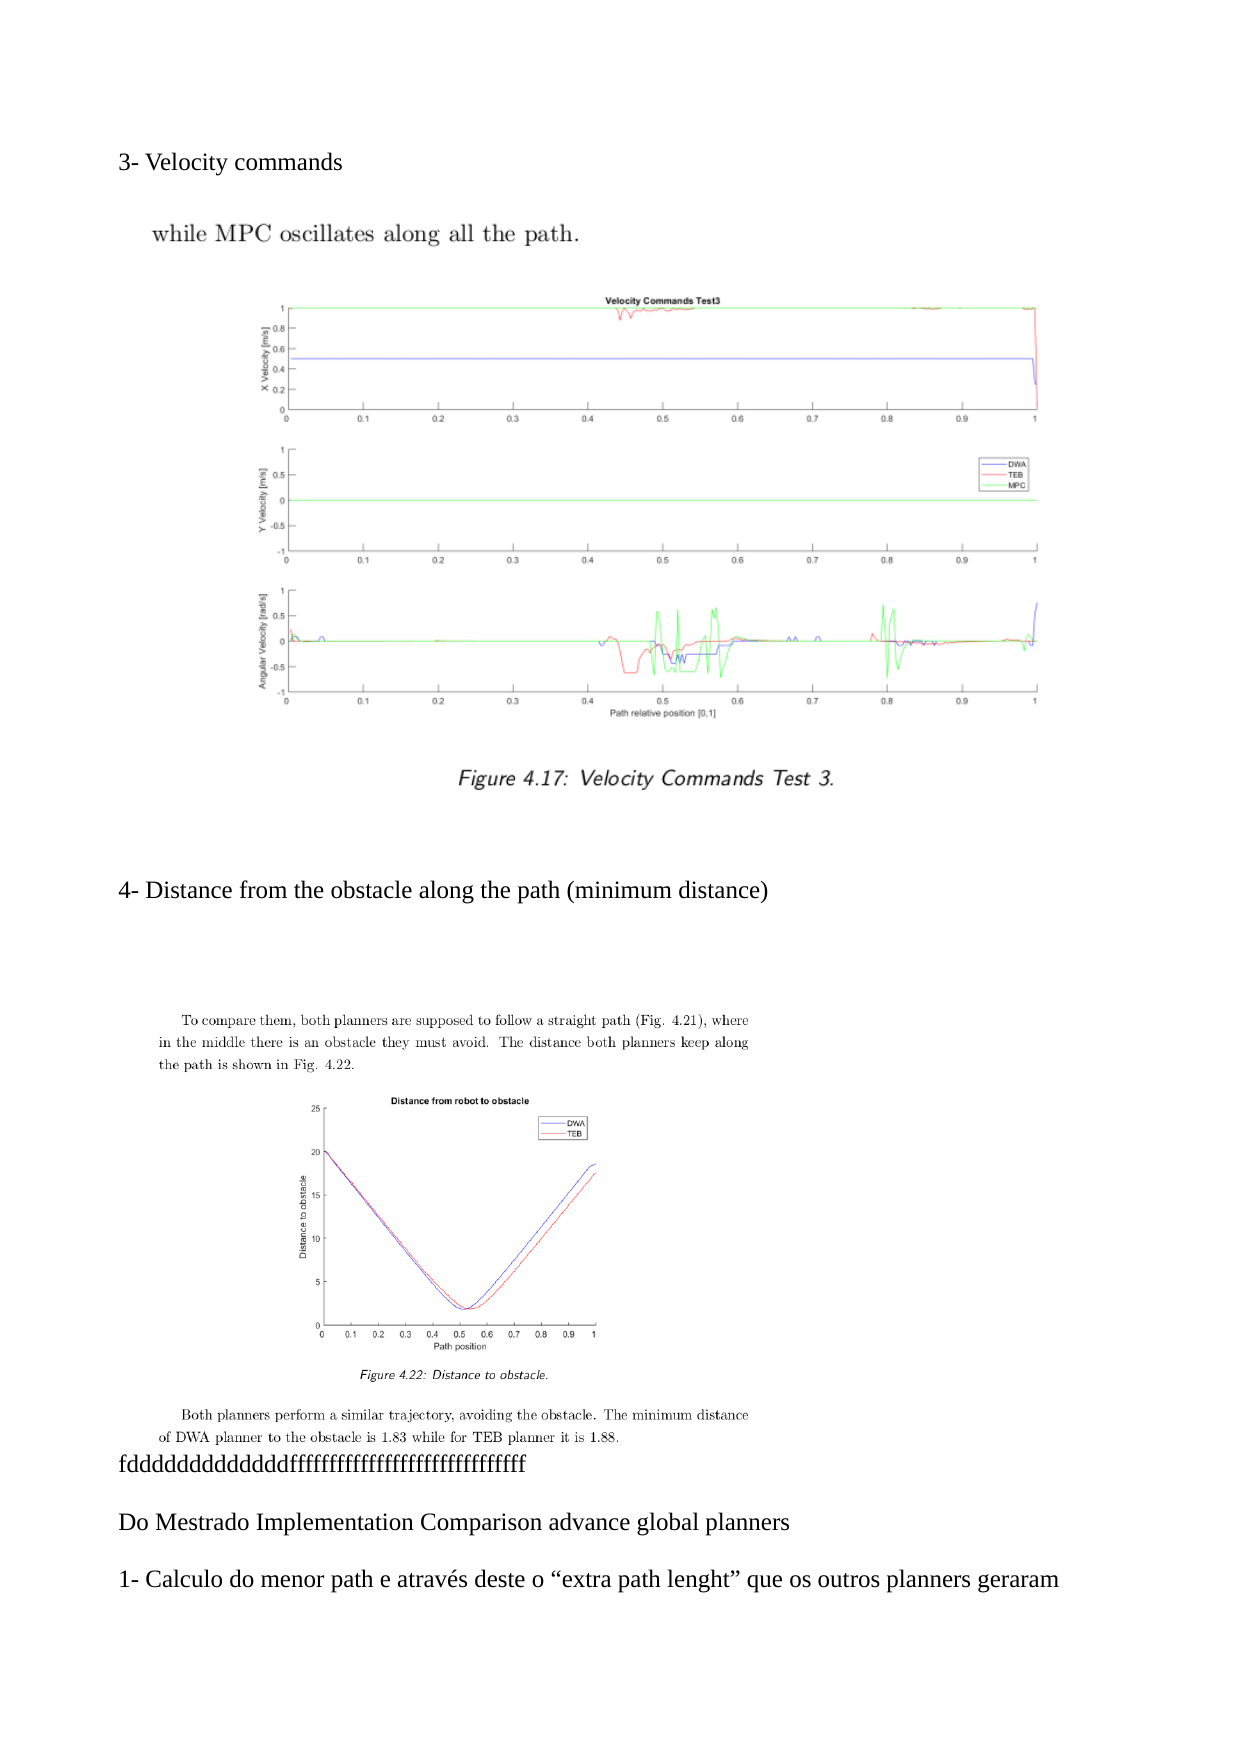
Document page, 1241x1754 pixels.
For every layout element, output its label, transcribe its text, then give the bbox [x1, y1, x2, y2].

text 1- Calculo do menor path e através deste o “extra path lenght” que os outros planners geraram [118, 1564, 1122, 1593]
text 4- Distance from the obstacle along the path (minimum distance) [118, 875, 1122, 904]
text Do Mestrado Implementation Comparison advance global planners [118, 1507, 1122, 1536]
text fdddddddddddddffffffffffffffffffffffffffffff [118, 990, 1122, 1478]
picture [118, 204, 1123, 818]
text 3- Velocity commands [118, 147, 1122, 176]
picture [125, 995, 789, 1450]
